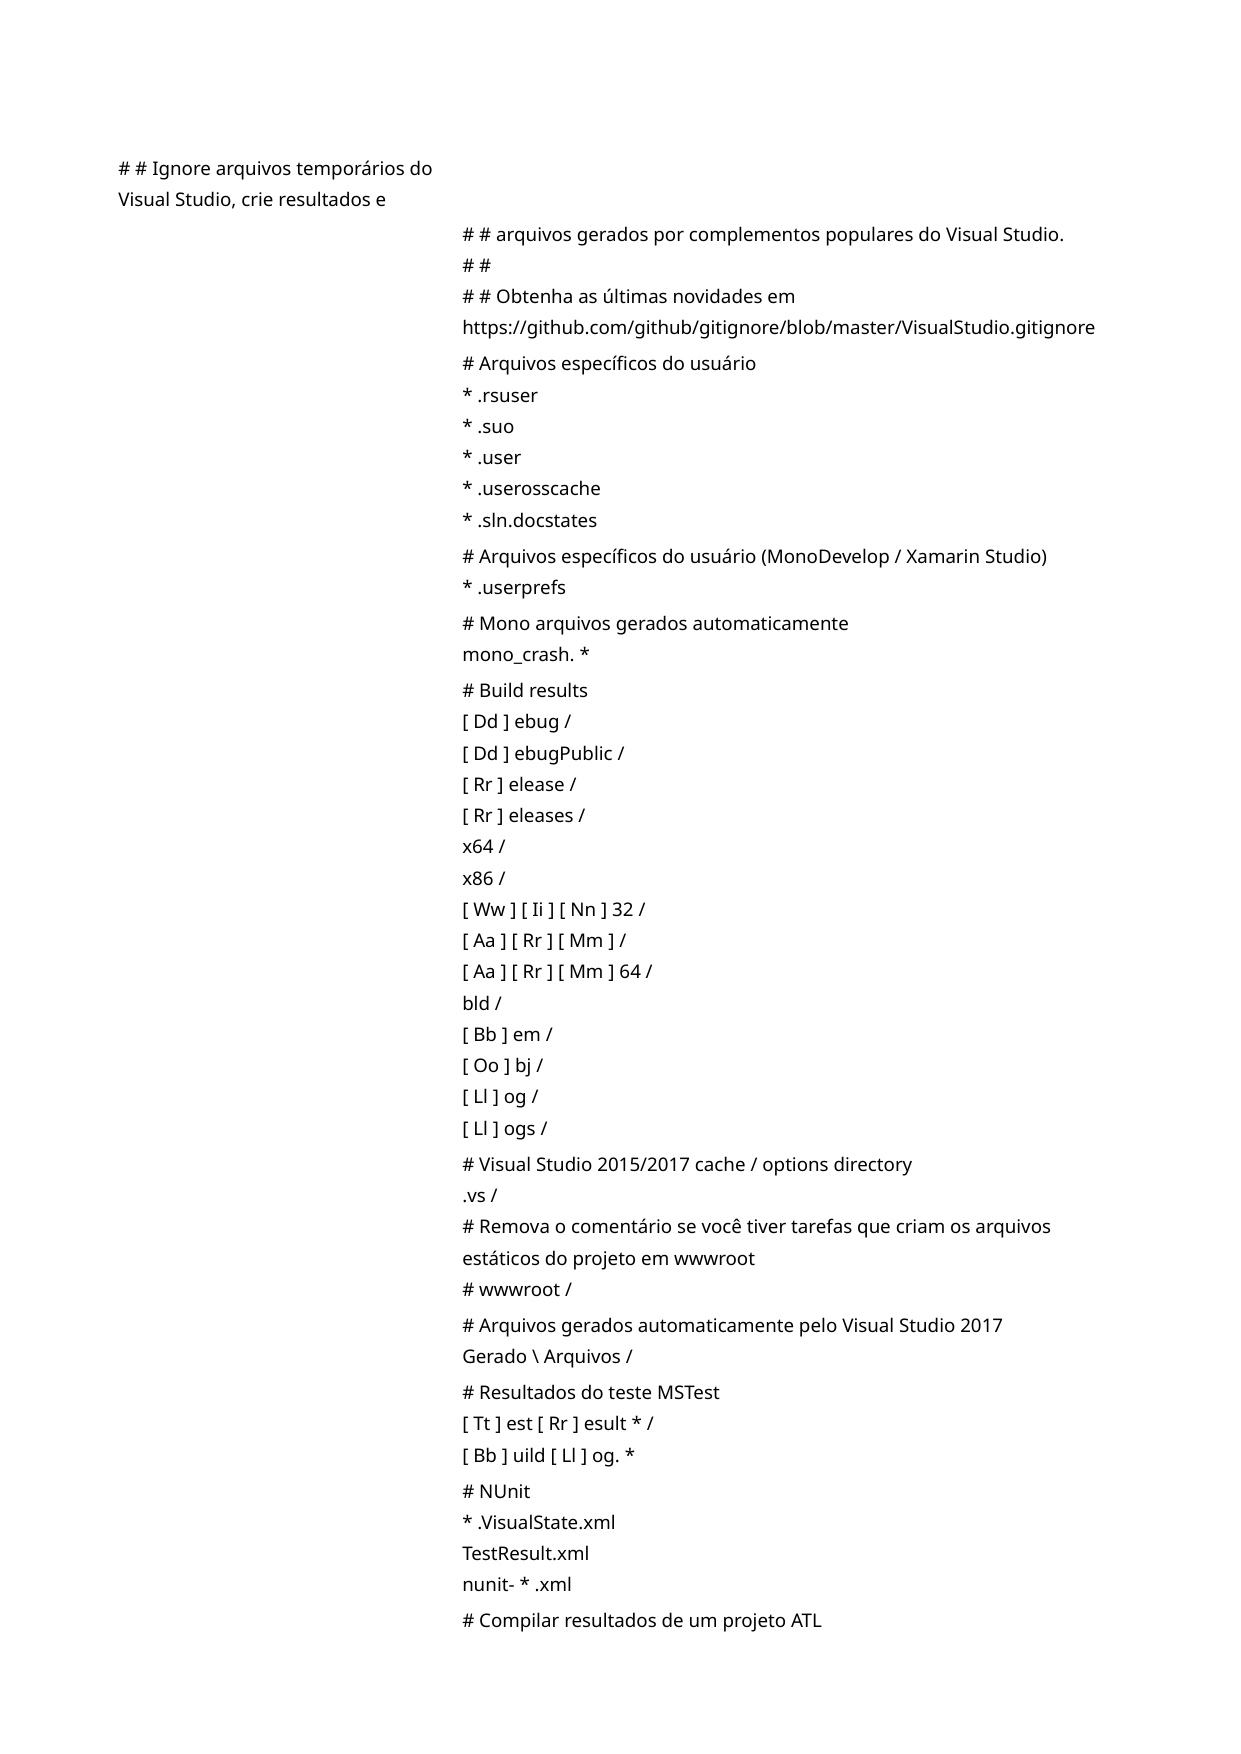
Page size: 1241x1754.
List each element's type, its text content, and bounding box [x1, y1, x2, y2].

table_cell mono_crash. * [462, 636, 1122, 667]
table_cell Gerado \ Arquivos / [462, 1338, 1122, 1369]
table_cell [462, 340, 1122, 345]
table_cell .vs / [462, 1177, 1122, 1208]
table_header # # Ignore arquivos temporários do Visual Studio, crie resultados e [118, 147, 462, 215]
table_cell [ Aa ] [ Rr ] [ Mm ] 64 / [462, 953, 1122, 984]
table_cell [118, 734, 462, 766]
table_cell [118, 1405, 462, 1436]
table_cell [462, 1369, 1122, 1374]
table_cell [118, 1468, 462, 1472]
table_cell bld / [462, 984, 1122, 1016]
table_cell [118, 215, 462, 246]
table_cell # # arquivos gerados por complementos populares do Visual Studio. [462, 215, 1122, 246]
table_cell nunit- * .xml [462, 1566, 1122, 1597]
table_cell [118, 1535, 462, 1566]
table_cell [118, 569, 462, 600]
table_cell [118, 1016, 462, 1047]
table_cell [118, 537, 462, 568]
table_cell # wwwroot / [462, 1270, 1122, 1302]
table_cell [118, 922, 462, 953]
table_cell [118, 1602, 462, 1633]
table_cell x86 / [462, 859, 1122, 891]
table_cell * .userosscache [462, 470, 1122, 501]
table_cell [118, 667, 462, 672]
table_cell [ Bb ] uild [ Ll ] og. * [462, 1436, 1122, 1467]
table_cell [ Aa ] [ Rr ] [ Mm ] / [462, 922, 1122, 953]
table_cell [462, 1468, 1122, 1472]
table_cell [118, 953, 462, 984]
table_cell [118, 1302, 462, 1306]
table_cell [118, 439, 462, 470]
table_cell [118, 1504, 462, 1535]
table_cell [118, 1338, 462, 1369]
table_cell # Compilar resultados de um projeto ATL [462, 1602, 1122, 1633]
table_cell [ Dd ] ebug / [462, 703, 1122, 734]
table_cell [118, 345, 462, 376]
table_cell [118, 1306, 462, 1338]
table_cell [ Tt ] est [ Rr ] esult * / [462, 1405, 1122, 1436]
table_cell * .suo [462, 408, 1122, 439]
table_cell [118, 1177, 462, 1208]
table_cell [118, 1374, 462, 1405]
table_cell [118, 703, 462, 734]
table_cell [462, 1597, 1122, 1602]
table_cell [118, 408, 462, 439]
table_cell [118, 1208, 462, 1270]
table_cell [118, 859, 462, 891]
table_cell # # [462, 246, 1122, 278]
table_cell [ Dd ] ebugPublic / [462, 734, 1122, 766]
table_cell # Arquivos específicos do usuário [462, 345, 1122, 376]
table_cell [118, 600, 462, 604]
table_cell # Remova o comentário se você tiver tarefas que criam os arquivos estáticos do projeto em wwwroot [462, 1208, 1122, 1270]
table_cell [118, 1566, 462, 1597]
table_cell [118, 605, 462, 636]
table_cell [118, 533, 462, 537]
table_cell # Build results [462, 672, 1122, 703]
table_cell [118, 1369, 462, 1374]
table_cell [ Oo ] bj / [462, 1047, 1122, 1078]
table_cell [118, 797, 462, 828]
table_cell [118, 636, 462, 667]
table_cell [118, 1141, 462, 1145]
table_cell [ Ww ] [ Ii ] [ Nn ] 32 / [462, 891, 1122, 922]
table_cell [118, 1270, 462, 1302]
table_cell [ Ll ] og / [462, 1078, 1122, 1109]
table_cell * .rsuser [462, 376, 1122, 407]
table_cell [118, 1047, 462, 1078]
table_cell [118, 1472, 462, 1503]
table_cell * .userprefs [462, 569, 1122, 600]
table_cell [118, 1597, 462, 1602]
table_cell [118, 246, 462, 278]
table_cell # Visual Studio 2015/2017 cache / options directory [462, 1145, 1122, 1177]
table_cell [118, 470, 462, 501]
table_cell [462, 600, 1122, 604]
table_cell [ Bb ] em / [462, 1016, 1122, 1047]
table_cell # Arquivos específicos do usuário (MonoDevelop / Xamarin Studio) [462, 537, 1122, 568]
table_cell [118, 1145, 462, 1177]
table_cell TestResult.xml [462, 1535, 1122, 1566]
table_cell x64 / [462, 828, 1122, 859]
table_cell [118, 672, 462, 703]
table_cell [118, 828, 462, 859]
table_cell [118, 278, 462, 340]
table_cell [ Rr ] eleases / [462, 797, 1122, 828]
table_cell [118, 376, 462, 407]
table_cell [118, 1078, 462, 1109]
table_cell [118, 766, 462, 797]
table_cell # # Obtenha as últimas novidades em https://github.com/github/gitignore/blob/master/VisualStudio.gitignore [462, 278, 1122, 340]
table_cell # Mono arquivos gerados automaticamente [462, 605, 1122, 636]
table_cell [118, 1436, 462, 1467]
table_cell [118, 1109, 462, 1141]
table_cell [462, 1302, 1122, 1306]
table_cell [462, 667, 1122, 672]
table_cell [462, 1141, 1122, 1145]
table_cell [118, 340, 462, 345]
table_cell * .user [462, 439, 1122, 470]
table_cell # NUnit [462, 1472, 1122, 1503]
table_cell * .sln.docstates [462, 501, 1122, 532]
table_cell [ Rr ] elease / [462, 766, 1122, 797]
table_cell # Arquivos gerados automaticamente pelo Visual Studio 2017 [462, 1306, 1122, 1338]
table_cell * .VisualState.xml [462, 1504, 1122, 1535]
table_cell [118, 501, 462, 532]
table_cell [118, 891, 462, 922]
table_cell [ Ll ] ogs / [462, 1109, 1122, 1141]
table_cell [118, 984, 462, 1016]
table_cell [462, 533, 1122, 537]
table_header [462, 147, 1122, 215]
table_cell # Resultados do teste MSTest [462, 1374, 1122, 1405]
